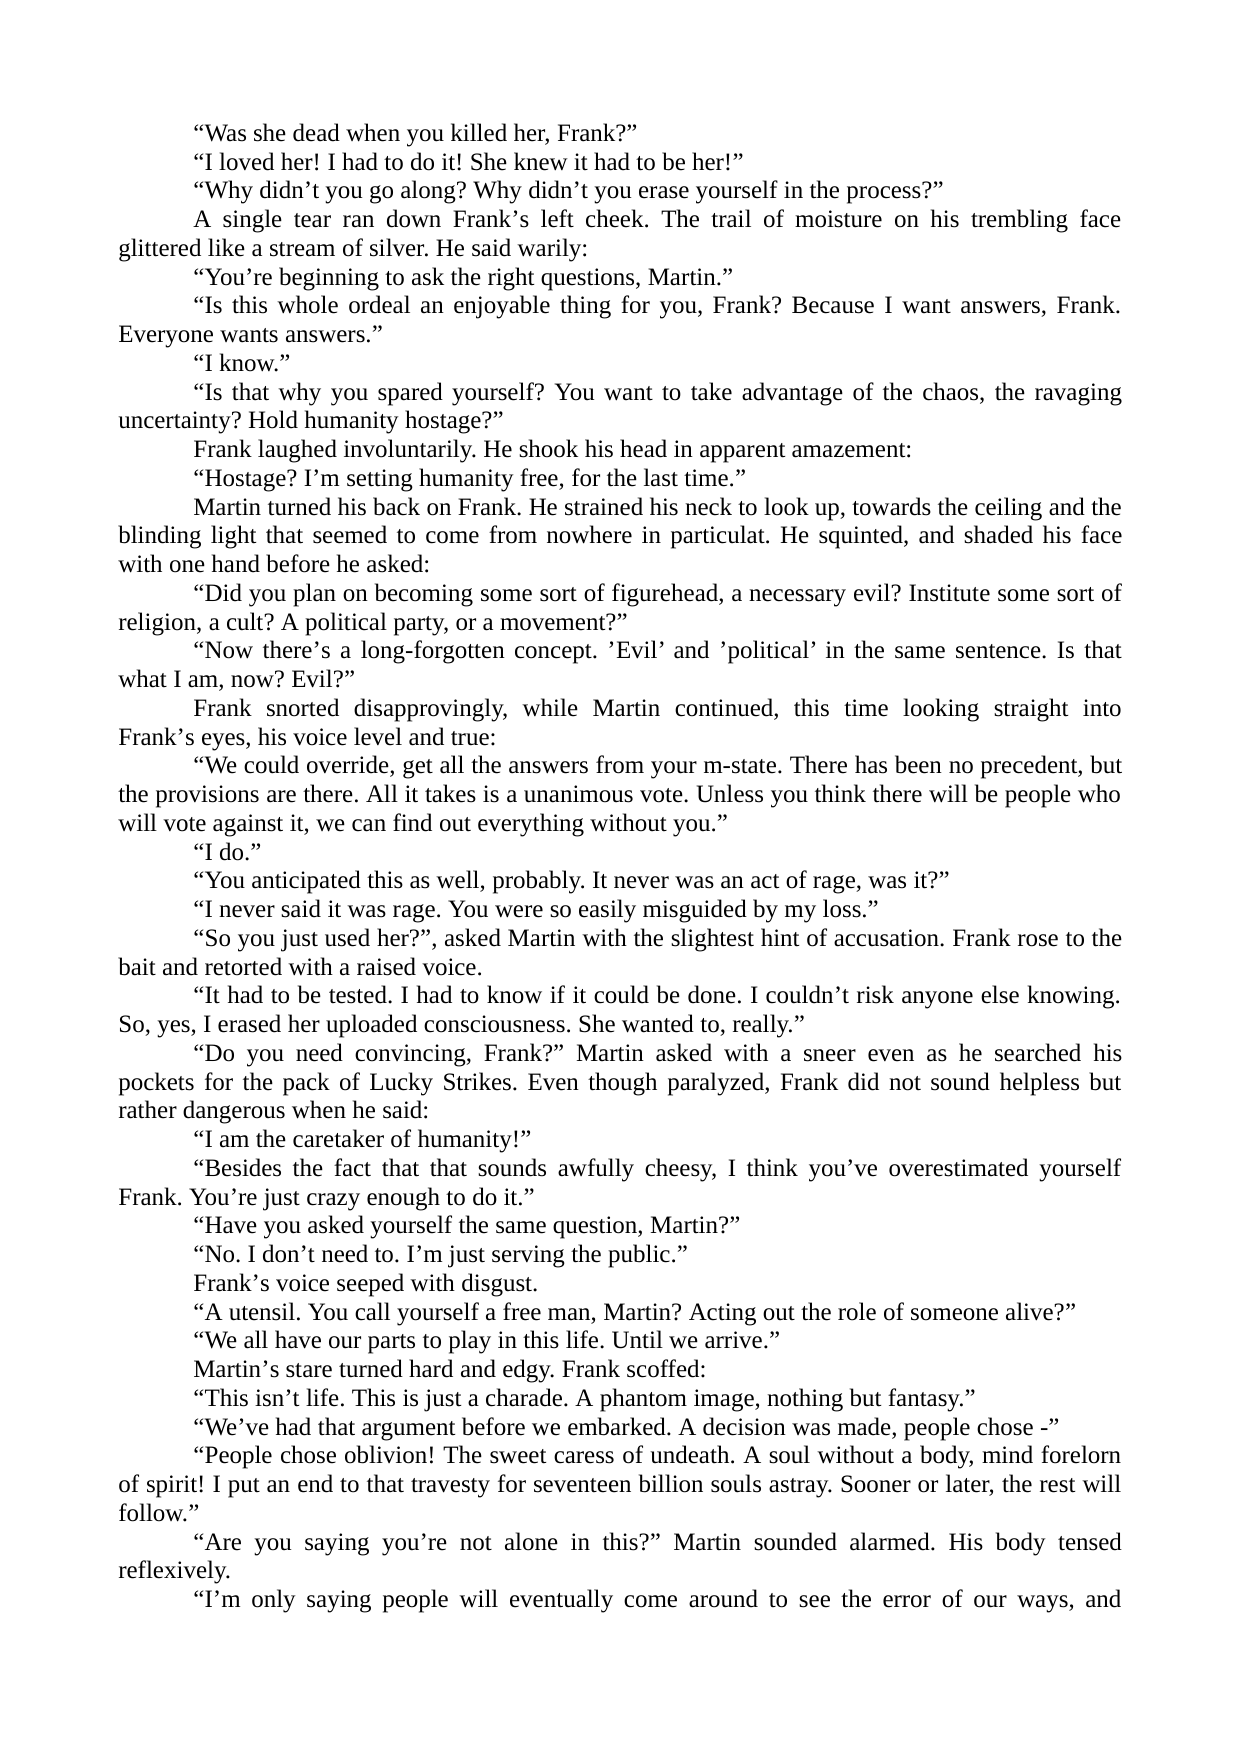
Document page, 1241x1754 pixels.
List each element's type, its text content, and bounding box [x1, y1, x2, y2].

text “So you just used her?”, asked Martin with the slightest hint of accusation. Frank rose to the bait and retorted with a raised voice. [118, 923, 1122, 981]
text “Now there’s a long-forgotten concept. ’Evil’ and ’political’ in the same sentence. Is that what I am, now? Evil?” [118, 636, 1122, 693]
text “Have you asked yourself the same question, Martin?” [118, 1211, 1122, 1239]
text “Are you saying you’re not alone in this?” Martin sounded alarmed. His body tensed reflexively. [118, 1527, 1122, 1584]
text “I loved her! I had to do it! She knew it had to be her!” [118, 147, 1122, 176]
text “Did you plan on becoming some sort of figurehead, a necessary evil? Institute some sort of religion, a cult? A political party, or a movement?” [118, 578, 1122, 636]
text “Besides the fact that that sounds awfully cheesy, I think you’ve overestimated yourself Frank. You’re just crazy enough to do it.” [118, 1153, 1122, 1211]
text “I know.” [118, 348, 1122, 377]
text “Is that why you spared yourself? You want to take advantage of the chaos, the ravaging uncertainty? Hold humanity hostage?” [118, 377, 1122, 434]
text Frank snorted disapprovingly, while Martin continued, this time looking straight into Frank’s eyes, his voice level and true: [118, 693, 1122, 751]
text Martin’s stare turned hard and edgy. Frank scoffed: [118, 1354, 1122, 1383]
text “We could override, get all the answers from your m-state. There has been no precedent, but the provisions are there. All it takes is a unanimous vote. Unless you think there will be people who will vote against it, we can find out everything without you.” [118, 751, 1122, 837]
text “Is this whole ordeal an enjoyable thing for you, Frank? Because I want answers, Frank. Everyone wants answers.” [118, 291, 1122, 348]
text “Why didn’t you go along? Why didn’t you erase yourself in the process?” [118, 176, 1122, 204]
text “I do.” [118, 837, 1122, 866]
text Frank’s voice seeped with disgust. [118, 1268, 1122, 1297]
text “You anticipated this as well, probably. It never was an act of rage, was it?” [118, 866, 1122, 894]
text “Was she dead when you killed her, Frank?” [118, 118, 1122, 147]
text A single tear ran down Frank’s left cheek. The trail of moisture on his trembling face glittered like a stream of silver. He said warily: [118, 204, 1122, 262]
text “This isn’t life. This is just a charade. A phantom image, nothing but fantasy.” [118, 1383, 1122, 1412]
text “A utensil. You call yourself a free man, Martin? Acting out the role of someone alive?” [118, 1297, 1122, 1326]
text Martin turned his back on Frank. He strained his neck to look up, towards the ceiling and the blinding light that seemed to come from nowhere in particulat. He squinted, and shaded his face with one hand before he asked: [118, 492, 1122, 578]
text “Do you need convincing, Frank?” Martin asked with a sneer even as he searched his pockets for the pack of Lucky Strikes. Even though paralyzed, Frank did not sound helpless but rather dangerous when he said: [118, 1038, 1122, 1124]
text “We all have our parts to play in this life. Until we arrive.” [118, 1326, 1122, 1354]
text Frank laughed involuntarily. He shook his head in apparent amazement: [118, 434, 1122, 463]
text “I never said it was rage. You were so easily misguided by my loss.” [118, 894, 1122, 923]
text “Hostage? I’m setting humanity free, for the last time.” [118, 463, 1122, 492]
text “I’m only saying people will eventually come around to see the error of our ways, and [118, 1584, 1122, 1613]
text “No. I don’t need to. I’m just serving the public.” [118, 1239, 1122, 1268]
text “I am the caretaker of humanity!” [118, 1124, 1122, 1153]
text “You’re beginning to ask the right questions, Martin.” [118, 262, 1122, 291]
text “We’ve had that argument before we embarked. A decision was made, people chose -” [118, 1412, 1122, 1441]
text “People chose oblivion! The sweet caress of undeath. A soul without a body, mind forelorn of spirit! I put an end to that travesty for seventeen billion souls astray. Sooner or later, the rest will follow.” [118, 1441, 1122, 1527]
text “It had to be tested. I had to know if it could be done. I couldn’t risk anyone else knowing. So, yes, I erased her uploaded consciousness. She wanted to, really.” [118, 981, 1122, 1038]
